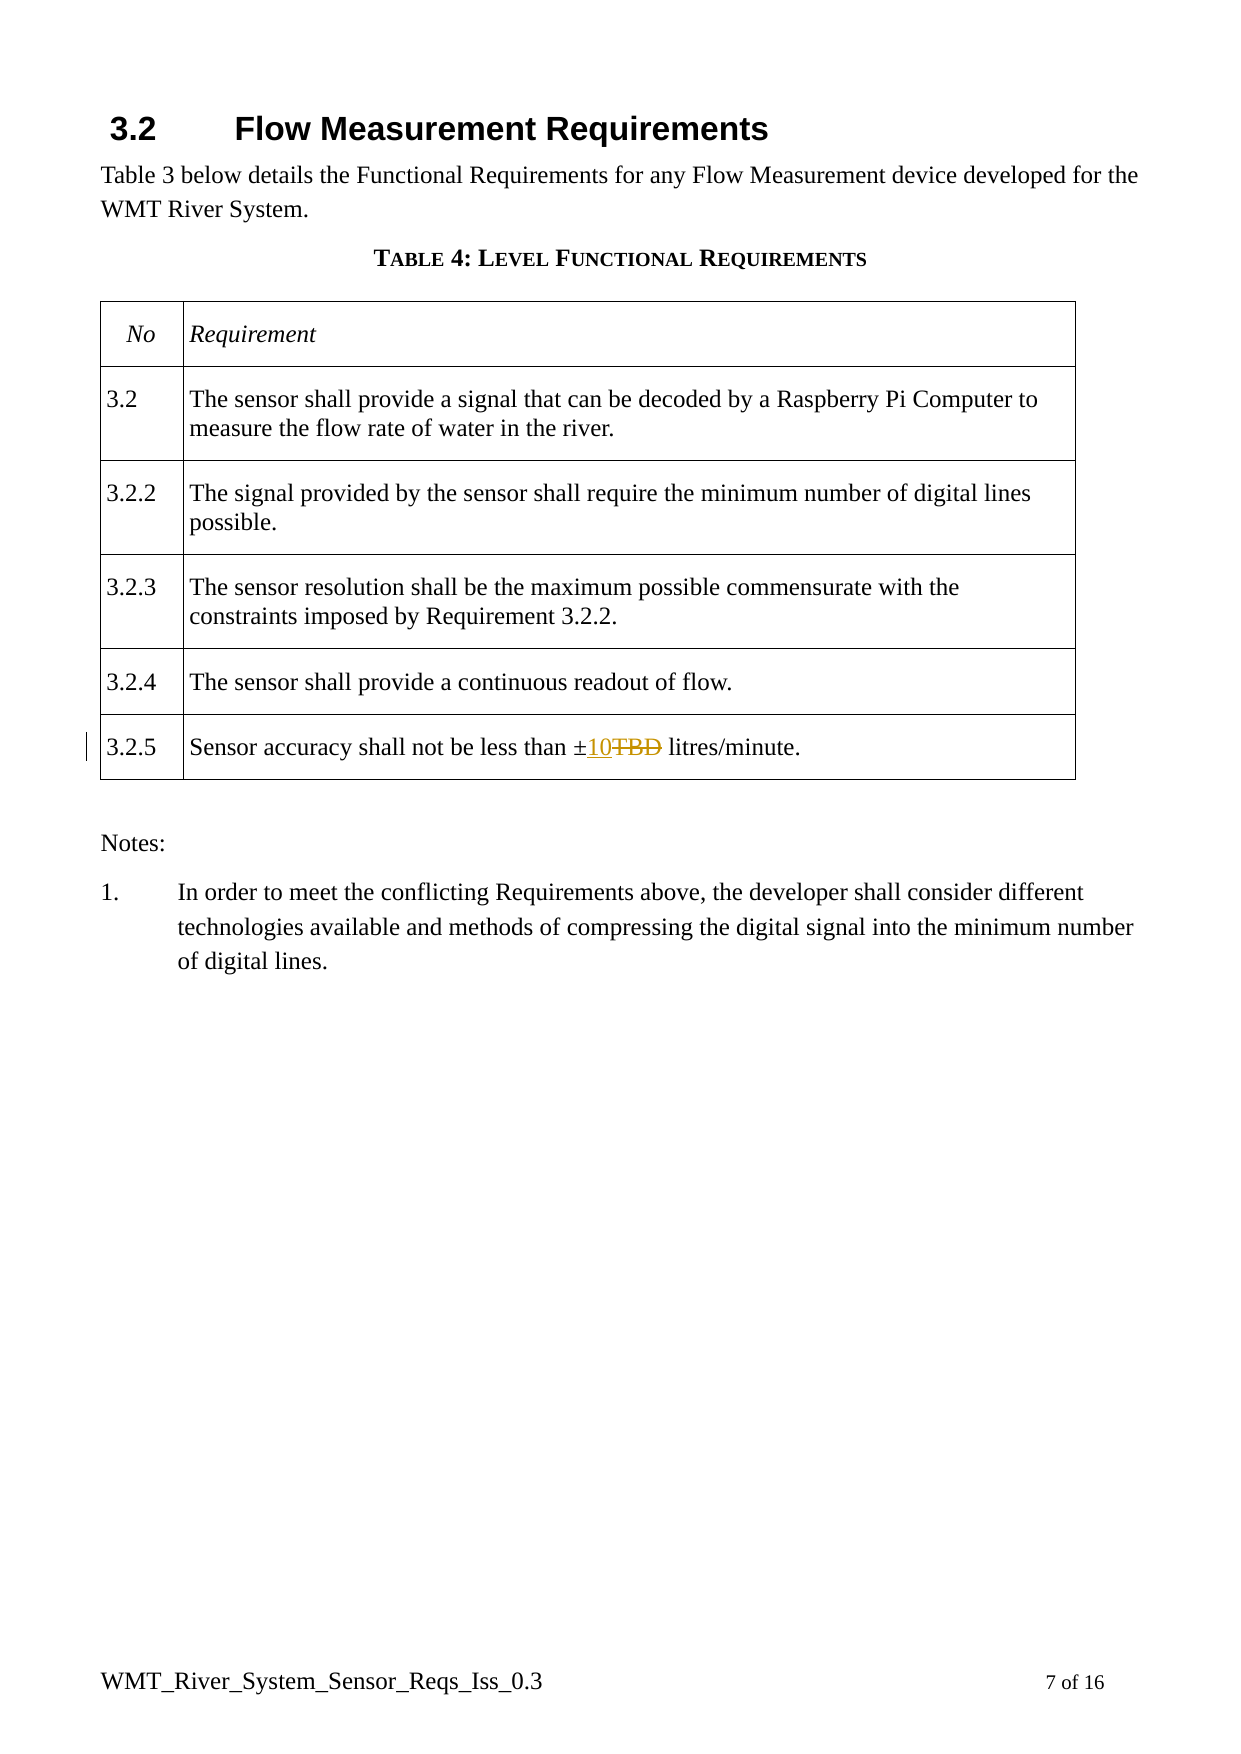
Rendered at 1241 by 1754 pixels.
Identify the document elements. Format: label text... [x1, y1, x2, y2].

subtitle Table 4: Level Functional Requirements [100, 243, 1140, 272]
text Notes: [100, 828, 1140, 857]
table_header Requirement [184, 302, 1075, 366]
table_cell 3.2.3 [101, 555, 183, 648]
table_header No [101, 302, 183, 366]
table_cell 3.2.4 [101, 649, 183, 713]
table_cell The sensor resolution shall be the maximum possible commensurate with the constraints imposed by Requirement 3.2.2. [184, 555, 1075, 648]
table_cell The sensor shall provide a continuous readout of flow. [184, 649, 1075, 713]
subtitle Flow Measurement Requirements [100, 108, 1140, 147]
table_cell 3.2.5 [101, 715, 183, 779]
table_cell 3.2 [101, 367, 183, 460]
table_cell The signal provided by the sensor shall require the minimum number of digital lines possible. [184, 461, 1075, 554]
table_cell 3.2.2 [101, 461, 183, 554]
table_cell The sensor shall provide a signal that can be decoded by a Raspberry Pi Computer to measure the flow rate of water in the river. [184, 367, 1075, 460]
text Table 3 below details the Functional Requirements for any Flow Measurement device developed for the WMT River System. [100, 160, 1140, 223]
table_cell Sensor accuracy shall not be less than ±10 litres/minute. [184, 715, 1075, 779]
text 1. In order to meet the conflicting Requirements above, the developer shall consider different technologies available and methods of compressing the digital signal into the minimum number of digital lines. [100, 877, 1140, 975]
